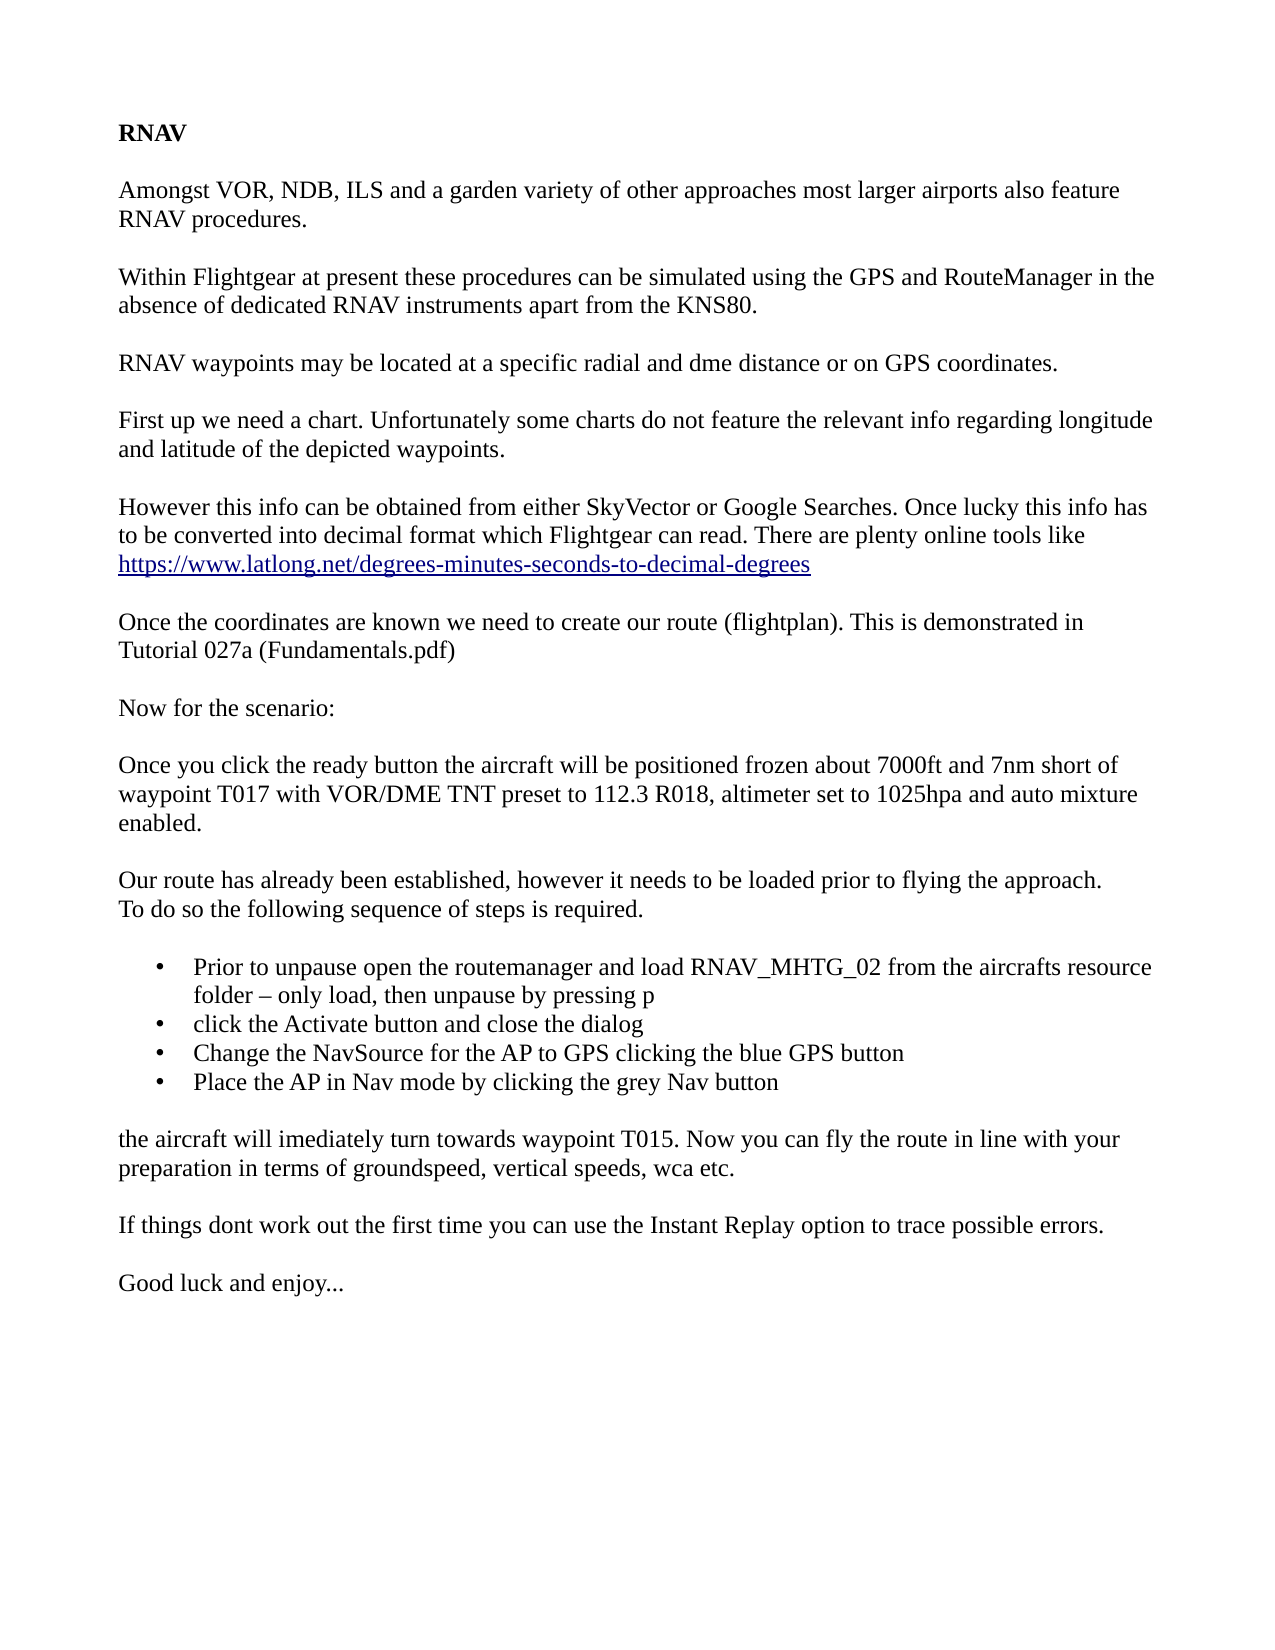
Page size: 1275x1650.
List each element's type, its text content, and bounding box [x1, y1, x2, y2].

text Amongst VOR, NDB, ILS and a garden variety of other approaches most larger airports also feature RNAV procedures. [118, 176, 1157, 233]
text RNAV waypoints may be located at a specific radial and dme distance or on GPS coordinates. [118, 348, 1157, 377]
text Within Flightgear at present these procedures can be simulated using the GPS and RouteManager in the absence of dedicated RNAV instruments apart from the KNS80. [118, 262, 1157, 319]
text https://www.latlong.net/degrees-minutes-seconds-to-decimal-degrees [118, 549, 1157, 578]
text the aircraft will imediately turn towards waypoint T015. Now you can fly the route in line with your preparation in terms of groundspeed, vertical speeds, wca etc. [118, 1124, 1157, 1182]
text If things dont work out the first time you can use the Instant Replay option to trace possible errors. [118, 1211, 1157, 1239]
text Once you click the ready button the aircraft will be positioned frozen about 7000ft and 7nm short of waypoint T017 with VOR/DME TNT preset to 112.3 R018, altimeter set to 1025hpa and auto mixture enabled. [118, 751, 1157, 837]
text Now for the scenario: [118, 693, 1157, 722]
list Prior to unpause open the routemanager and load RNAV_MHTG_02 from the aircrafts resource folder – only load, then unpause by pressing p [156, 952, 1157, 1009]
text However this info can be obtained from either SkyVector or Google Searches. Once lucky this info has to be converted into decimal format which Flightgear can read. There are plenty online tools like [118, 492, 1157, 549]
list Place the AP in Nav mode by clicking the grey Nav button [156, 1067, 1157, 1124]
text To do so the following sequence of steps is required. [118, 894, 1157, 923]
list Change the NavSource for the AP to GPS clicking the blue GPS button [156, 1038, 1157, 1067]
text RNAV [118, 118, 1157, 147]
text Our route has already been established, however it needs to be loaded prior to flying the approach. [118, 866, 1157, 894]
text First up we need a chart. Unfortunately some charts do not feature the relevant info regarding longitude and latitude of the depicted waypoints. [118, 406, 1157, 463]
text Once the coordinates are known we need to create our route (flightplan). This is demonstrated in Tutorial 027a (Fundamentals.pdf) [118, 607, 1157, 664]
text Good luck and enjoy... [118, 1268, 1157, 1297]
list click the Activate button and close the dialog [156, 1009, 1157, 1038]
